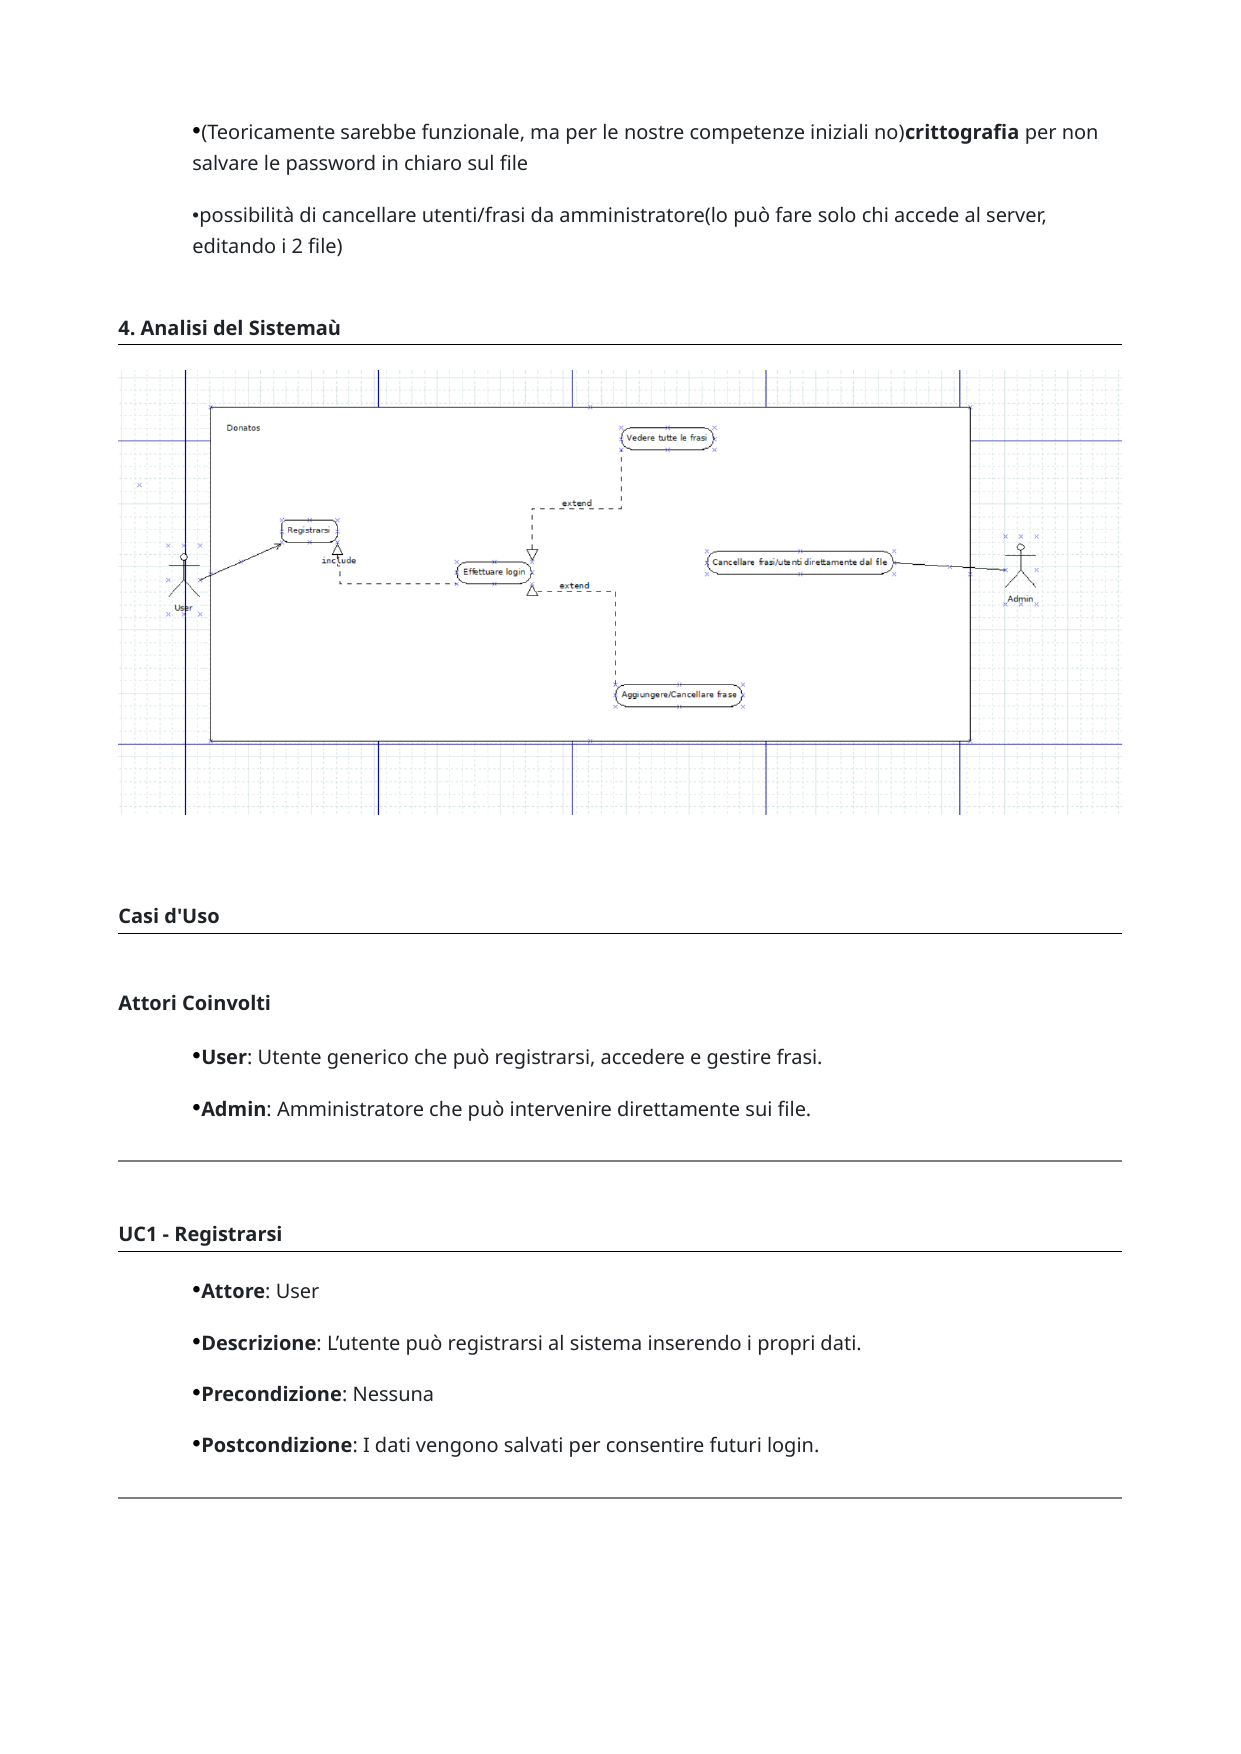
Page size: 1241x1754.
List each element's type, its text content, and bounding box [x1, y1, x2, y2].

list Precondizione: Nessuna [118, 1380, 1122, 1407]
list (Teoricamente sarebbe funzionale, ma per le nostre competenze iniziali no)crittografia per non salvare le password in chiaro sul file [118, 118, 1122, 177]
list possibilità di cancellare utenti/frasi da amministratore(lo può fare solo chi accede al server, editando i 2 file) [118, 201, 1122, 259]
picture [118, 370, 1123, 815]
list Attore: User [118, 1277, 1122, 1305]
list Admin: Amministratore che può intervenire direttamente sui file. [118, 1095, 1122, 1122]
list User: Utente generico che può registrarsi, accedere e gestire frasi. [118, 1043, 1122, 1071]
subtitle UC1 - Registrarsi [118, 1220, 1122, 1251]
list Postcondizione: I dati vengono salvati per consentire futuri login. [118, 1432, 1122, 1459]
subtitle Casi d'Uso [118, 902, 1122, 933]
subtitle 4. Analisi del Sistemaù [118, 313, 1122, 344]
list Descrizione: L’utente può registrarsi al sistema inserendo i propri dati. [118, 1329, 1122, 1356]
subtitle Attori Coinvolti [118, 989, 1122, 1017]
